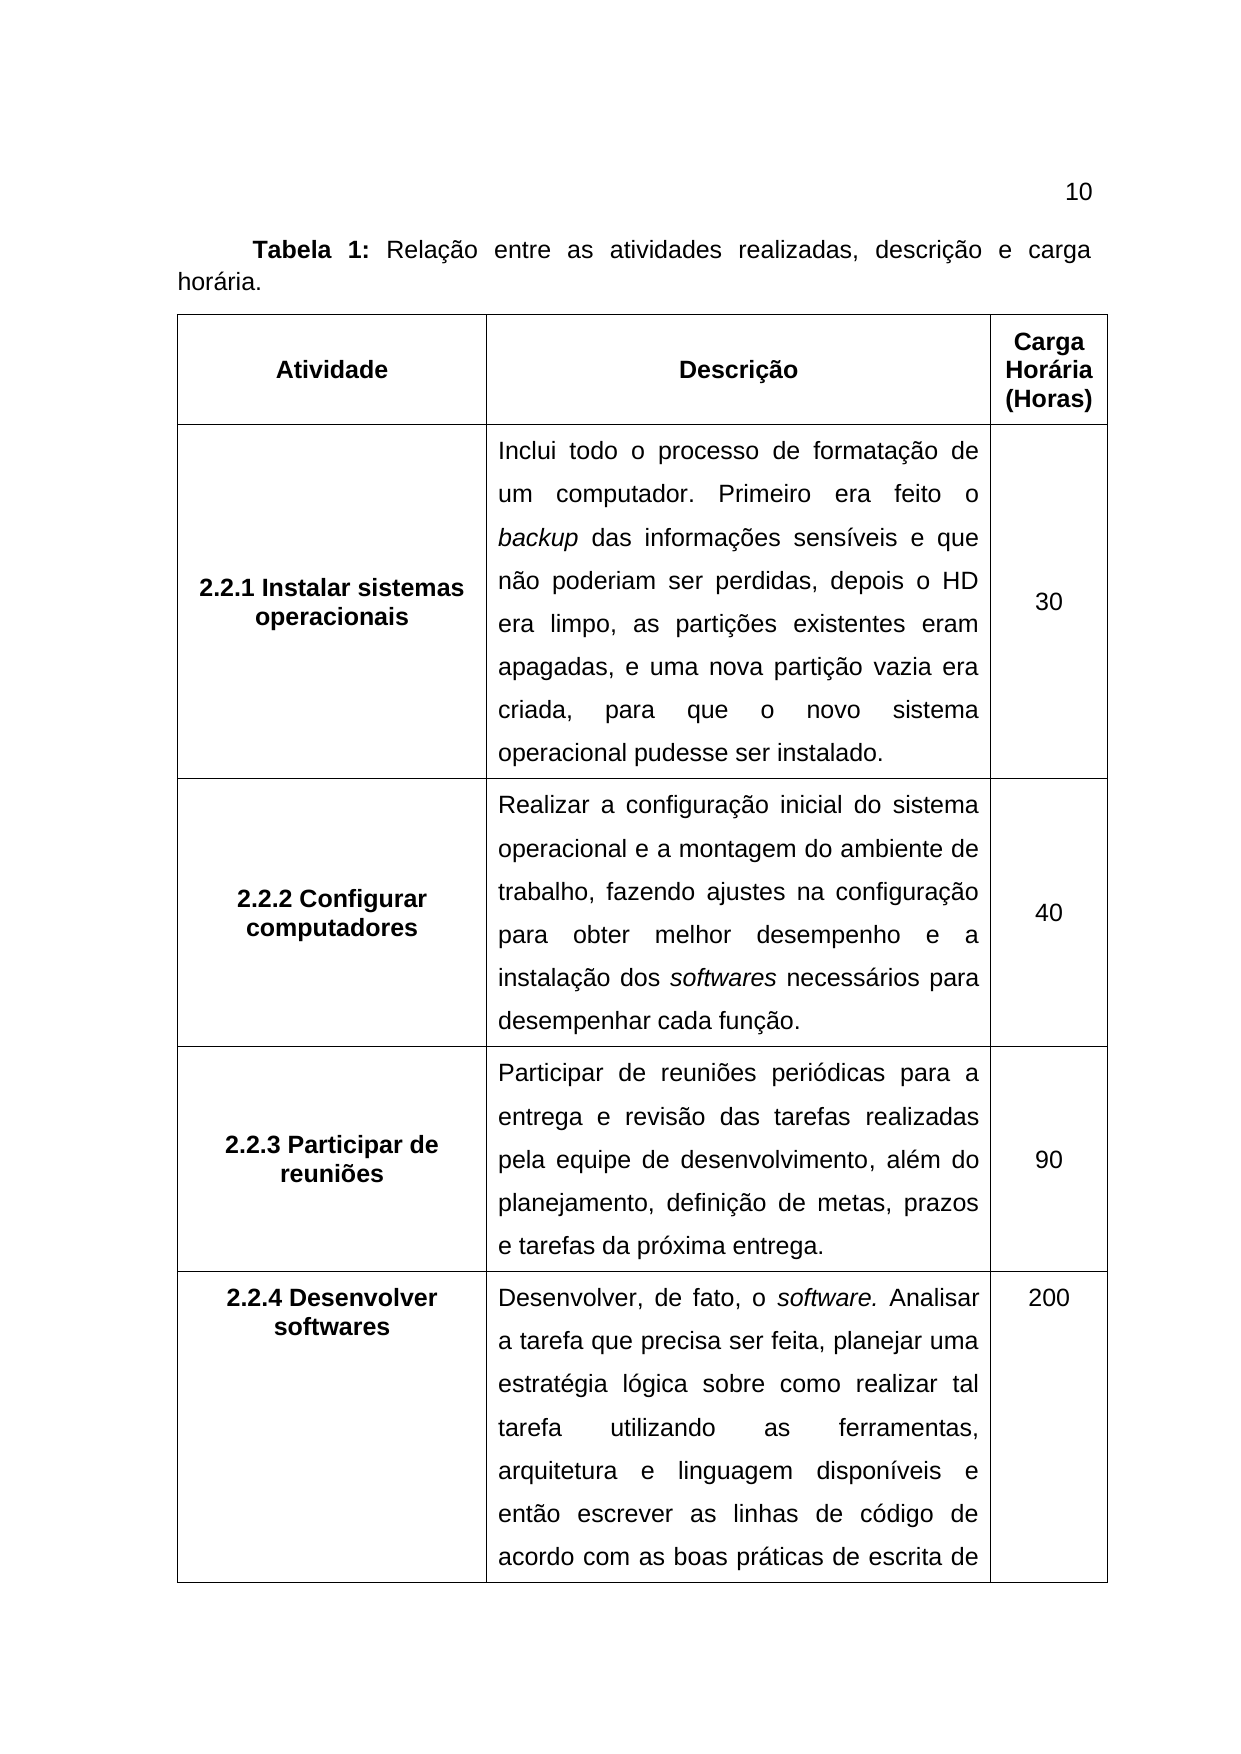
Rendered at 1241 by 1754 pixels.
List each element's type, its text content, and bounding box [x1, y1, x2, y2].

table_header Descrição [487, 315, 990, 424]
table_cell 2.2.3 Participar de reuniões [178, 1047, 486, 1271]
table_cell Desenvolver, de fato, o software. Analisar a tarefa que precisa ser feita, planejar uma estratégia lógica sobre como realizar tal tarefa utilizando as ferramentas, arquitetura e linguagem disponíveis e então escrever as linhas de código de acordo com as boas práticas de escrita de [487, 1272, 990, 1582]
table_cell Realizar a configuração inicial do sistema operacional e a montagem do ambiente de trabalho, fazendo ajustes na configuração para obter melhor desempenho e a instalação dos softwares necessários para desempenhar cada função. [487, 779, 990, 1046]
table_header Atividade [178, 315, 486, 424]
table_cell 2.2.2 Configurar computadores [178, 779, 486, 1046]
text Tabela 1: Relação entre as atividades realizadas, descrição e carga horária. [177, 235, 1092, 295]
table_header Carga Horária (Horas) [991, 315, 1107, 424]
table_cell 200 [991, 1272, 1107, 1582]
table_cell 40 [991, 779, 1107, 1046]
table_cell 30 [991, 425, 1107, 778]
table_cell 2.2.4 Desenvolver softwares [178, 1272, 486, 1582]
table_cell Participar de reuniões periódicas para a entrega e revisão das tarefas realizadas pela equipe de desenvolvimento, além do planejamento, definição de metas, prazos e tarefas da próxima entrega. [487, 1047, 990, 1271]
table_cell Inclui todo o processo de formatação de um computador. Primeiro era feito o backup das informações sensíveis e que não poderiam ser perdidas, depois o HD era limpo, as partições existentes eram apagadas, e uma nova partição vazia era criada, para que o novo sistema operacional pudesse ser instalado. [487, 425, 990, 778]
table_cell 90 [991, 1047, 1107, 1271]
table_cell 2.2.1 Instalar sistemas operacionais [178, 425, 486, 778]
